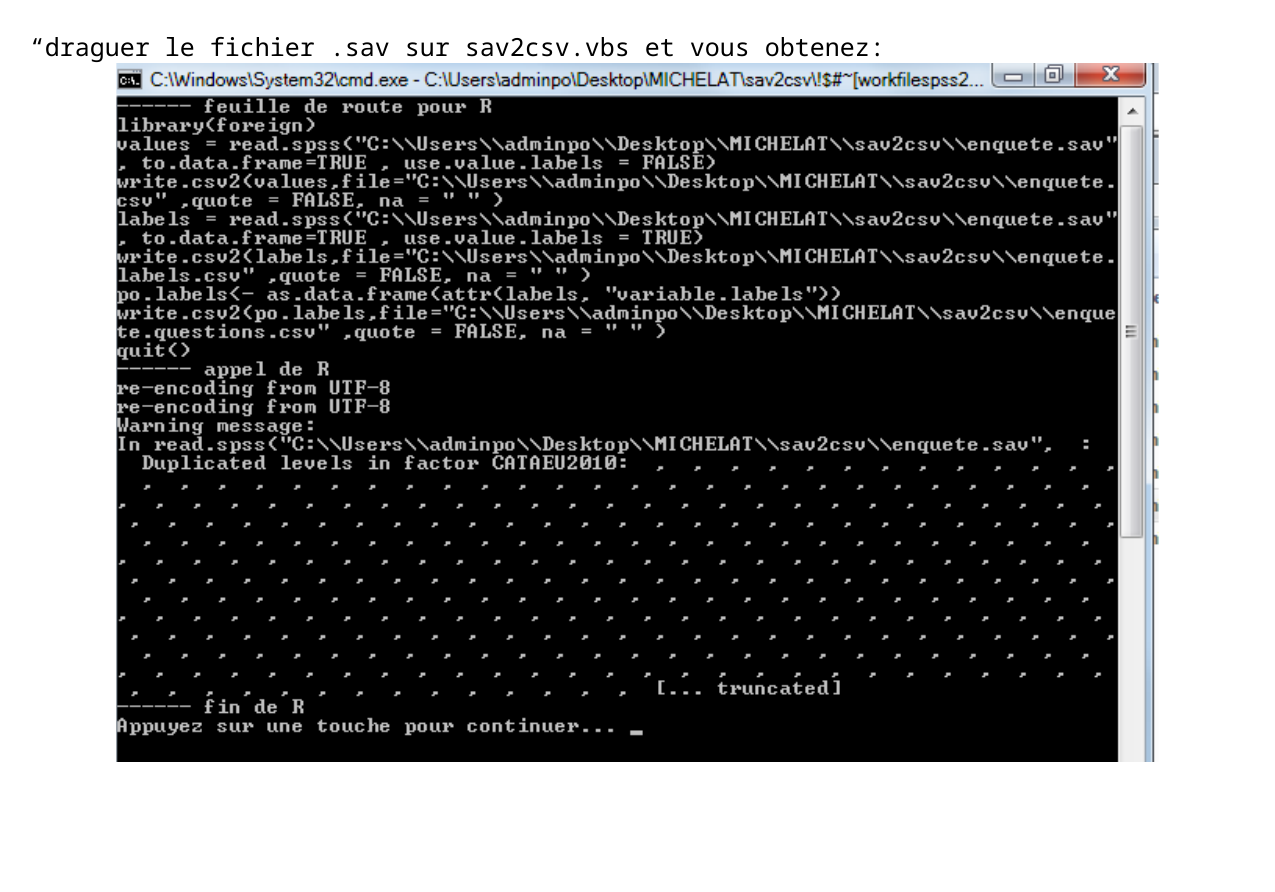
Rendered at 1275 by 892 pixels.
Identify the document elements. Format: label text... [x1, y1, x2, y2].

picture [116, 63, 1159, 762]
text “draguer le fichier .sav sur sav2csv.vbs et vous obtenez: [29, 29, 1246, 63]
